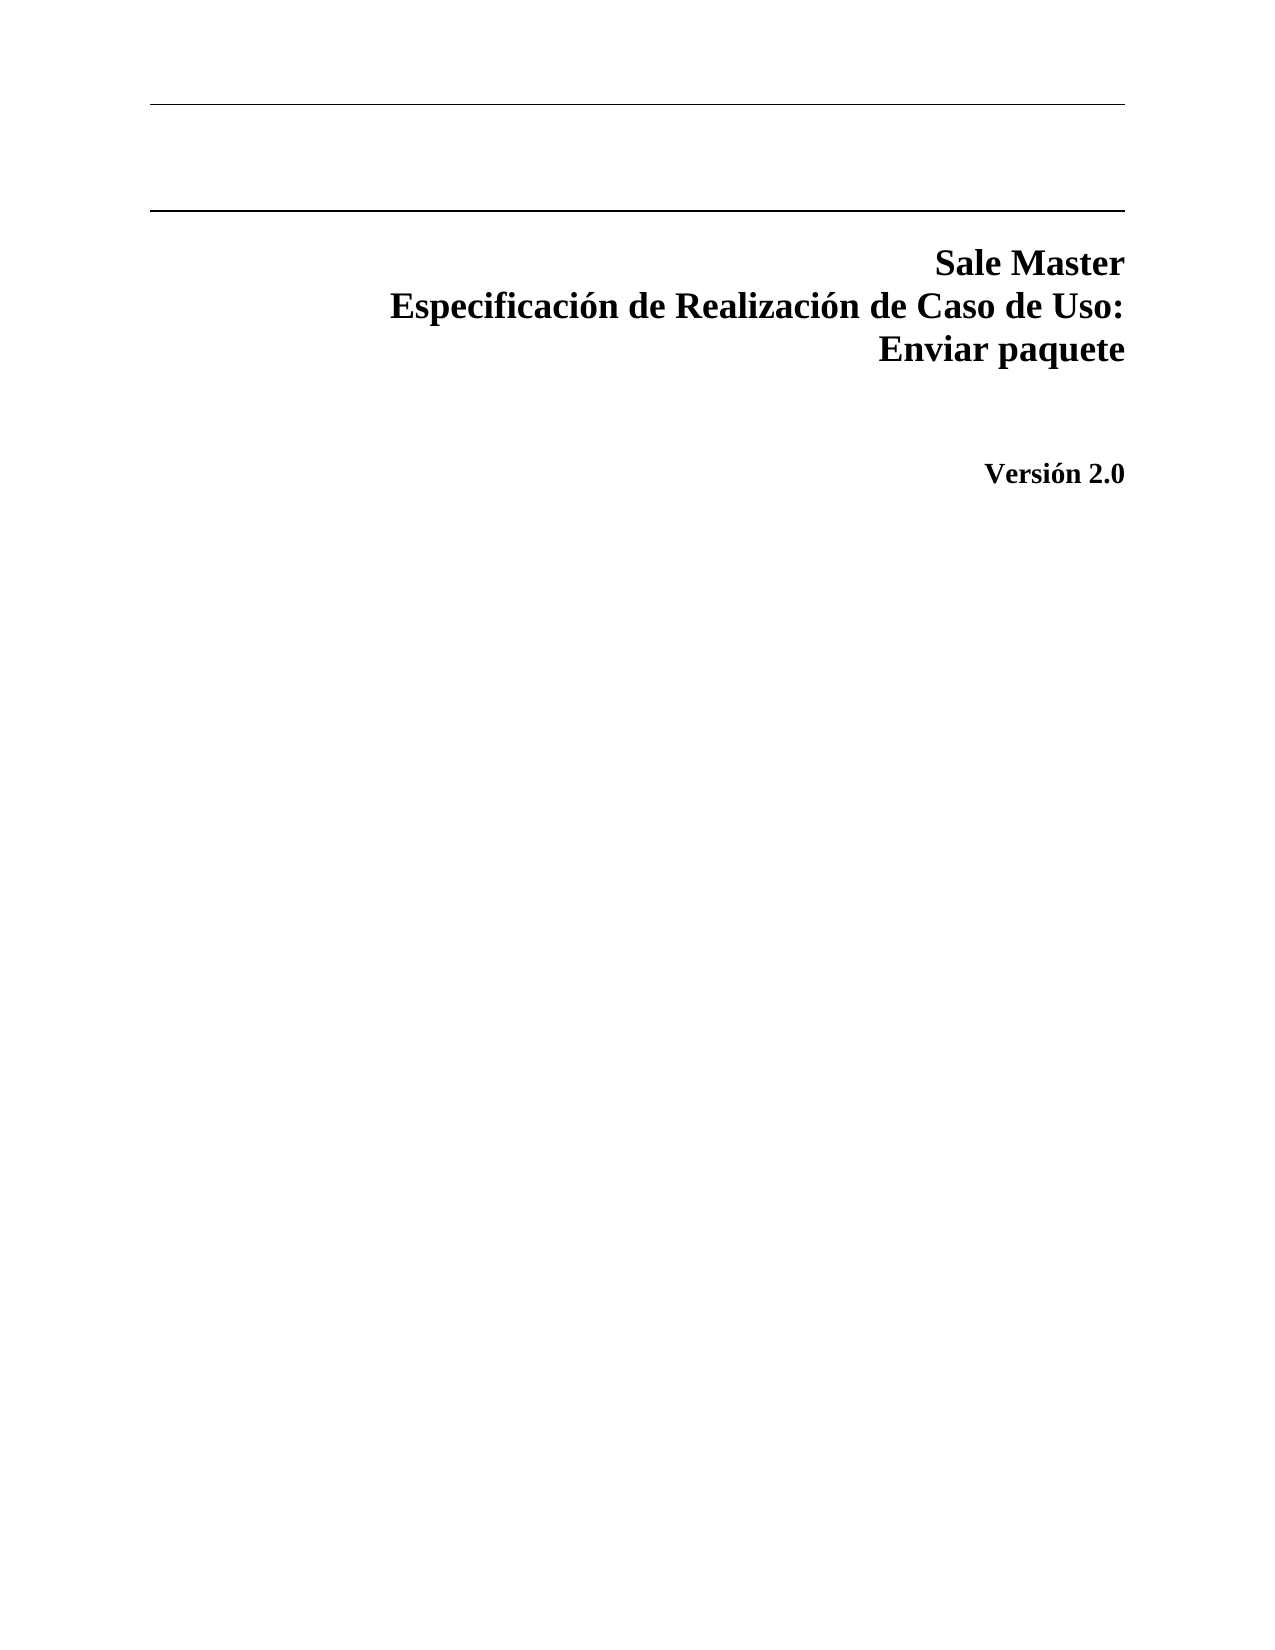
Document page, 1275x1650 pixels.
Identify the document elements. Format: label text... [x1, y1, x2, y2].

subtitle Enviar paquete [150, 327, 1125, 370]
subtitle Sale Master [150, 240, 1125, 283]
subtitle Especificación de Realización de Caso de Uso: [150, 283, 1125, 327]
subtitle Versión 2.0 [150, 456, 1125, 489]
